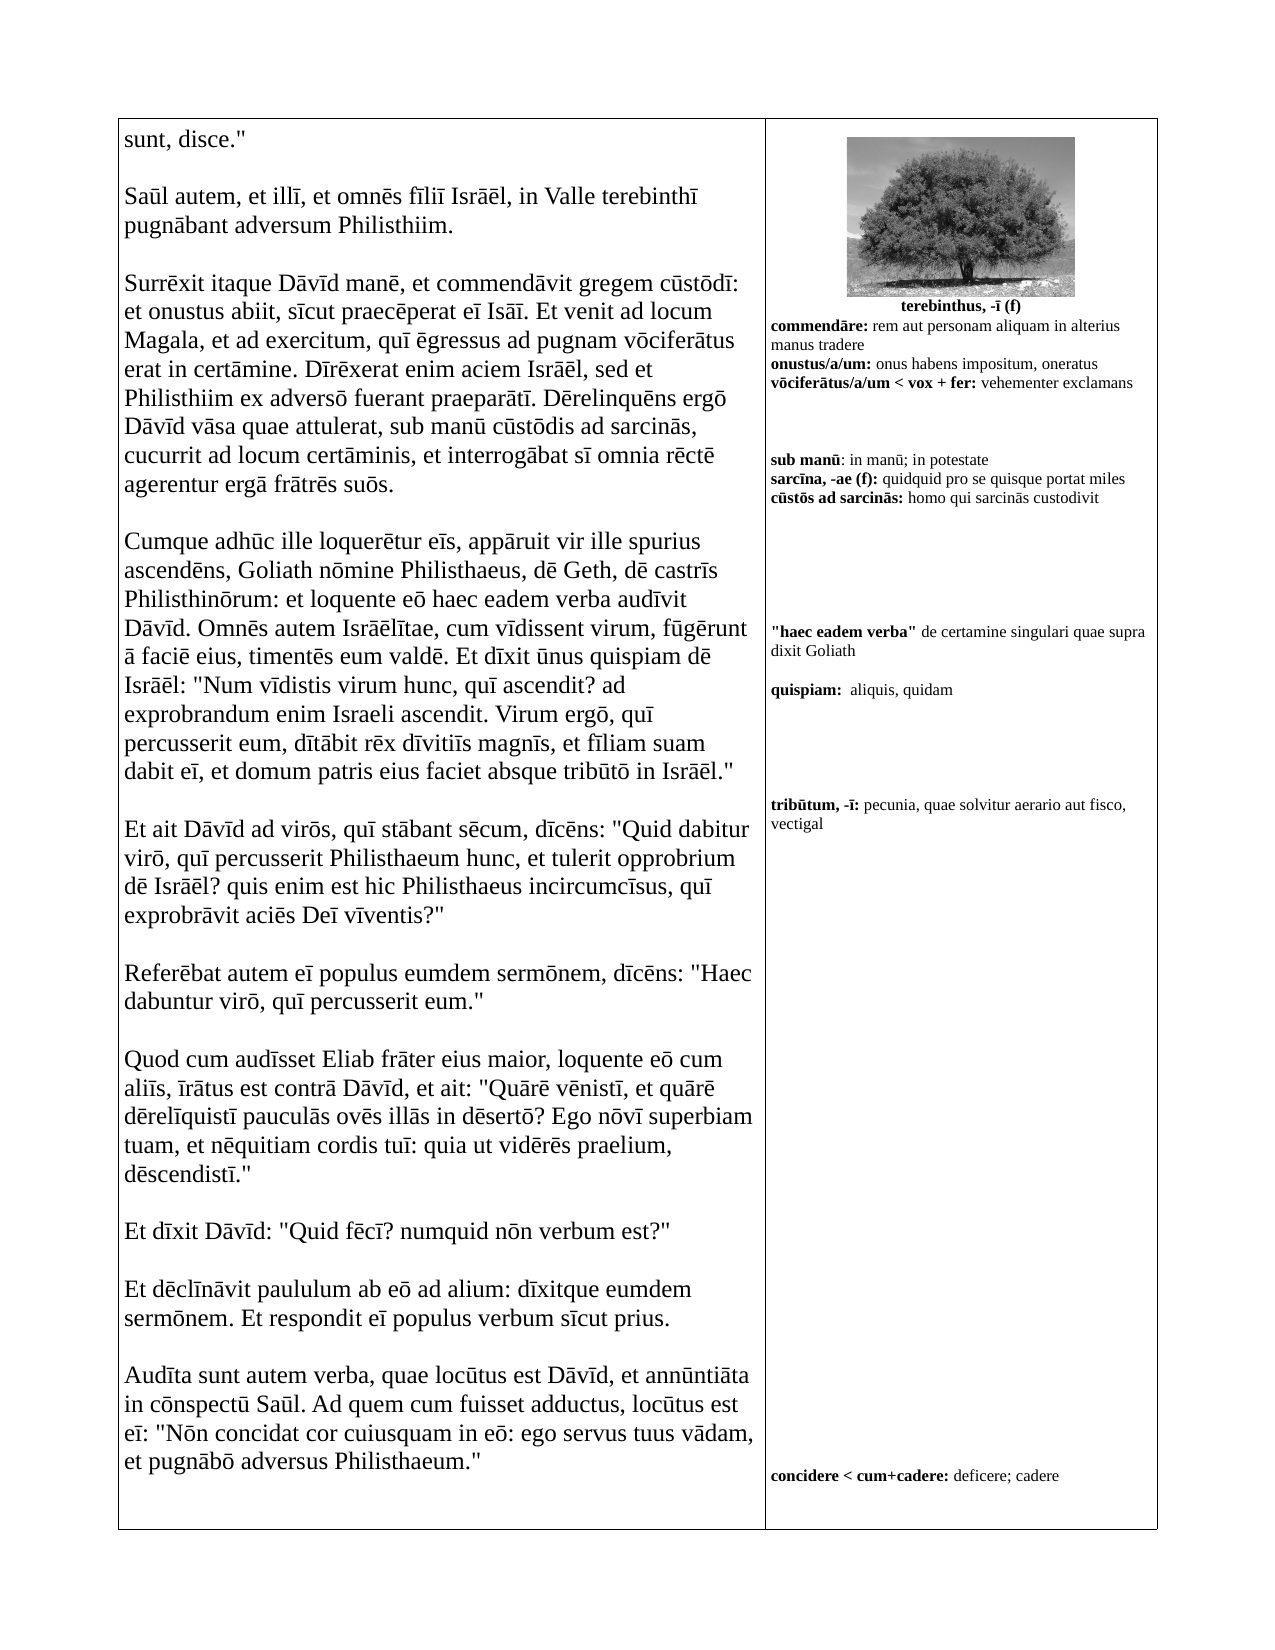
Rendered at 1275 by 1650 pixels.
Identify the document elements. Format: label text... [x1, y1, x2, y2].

table_header sunt, disce." Saūl autem, et illī, et omnēs fīliī Isrāēl, in Valle terebinthī pugnābant adversum Philisthiim. Surrēxit itaque Dāvīd manē, et commendāvit gregem cūstōdī: et onustus abiit, sīcut praecēperat eī Isāī. Et venit ad locum Magala, et ad exercitum, quī ēgressus ad pugnam vōciferātus erat in certāmine. Dīrēxerat enim aciem Isrāēl, sed et Philisthiim ex adversō fuerant praeparātī. Dērelinquēns ergō Dāvīd vāsa quae attulerat, sub manū cūstōdis ad sarcinās, cucurrit ad locum certāminis, et interrogābat sī omnia rēctē agerentur ergā frātrēs suōs. Cumque adhūc ille loquerētur eīs, appāruit vir ille spurius ascendēns, Goliath nōmine Philisthaeus, dē Geth, dē castrīs Philisthinōrum: et loquente eō haec eadem verba audīvit Dāvīd. Omnēs autem Isrāēlītae, cum vīdissent virum, fūgērunt ā faciē eius, timentēs eum valdē. Et dīxit ūnus quispiam dē Isrāēl: "Num vīdistis virum hunc, quī ascendit? ad exprobrandum enim Israeli ascendit. Virum ergō, quī percusserit eum, dītābit rēx dīvitiīs magnīs, et fīliam suam dabit eī, et domum patris eius faciet absque tribūtō in Isrāēl." Et ait Dāvīd ad virōs, quī stābant sēcum, dīcēns: "Quid dabitur virō, quī percusserit Philisthaeum hunc, et tulerit opprobrium dē Isrāēl? quis enim est hic Philisthaeus incircumcīsus, quī exprobrāvit aciēs Deī vīventis?" Referēbat autem eī populus eumdem sermōnem, dīcēns: "Haec dabuntur virō, quī percusserit eum." Quod cum audīsset Eliab frāter eius maior, loquente eō cum aliīs, īrātus est contrā Dāvīd, et ait: "Quārē vēnistī, et quārē dērelīquistī pauculās ovēs illās in dēsertō? Ego nōvī superbiam tuam, et nēquitiam cordis tuī: quia ut vidērēs praelium, dēscendistī." Et dīxit Dāvīd: "Quid fēcī? numquid nōn verbum est?" Et dēclīnāvit paululum ab eō ad alium: dīxitque eumdem sermōnem. Et respondit eī populus verbum sīcut prius. Audīta sunt autem verba, quae locūtus est Dāvīd, et annūntiāta in cōnspectū Saūl. Ad quem cum fuisset adductus, locūtus est eī: "Nōn concidat cor cuiusquam in eō: ego servus tuus vādam, et pugnābō adversus Philisthaeum." [119, 119, 765, 1528]
table_header terebinthus, -ī (f) commendāre: rem aut personam aliquam in alterius manus tradere onustus/a/um: onus habens impositum, oneratus vōciferātus/a/um < vox + fer: vehementer exclamans sub manū: in manū; in potestate sarcīna, -ae (f): quidquid pro se quisque portat miles cūstōs ad sarcinās: homo qui sarcinās custodivit "haec eadem verba" de certamine singulari quae supra dixit Goliath quispiam: aliquis, quidam tribūtum, -ī: pecunia, quae solvitur aerario aut fisco, vectigal concidere < cum+cadere: deficere; cadere [766, 119, 1157, 1528]
picture [846, 137, 1075, 297]
